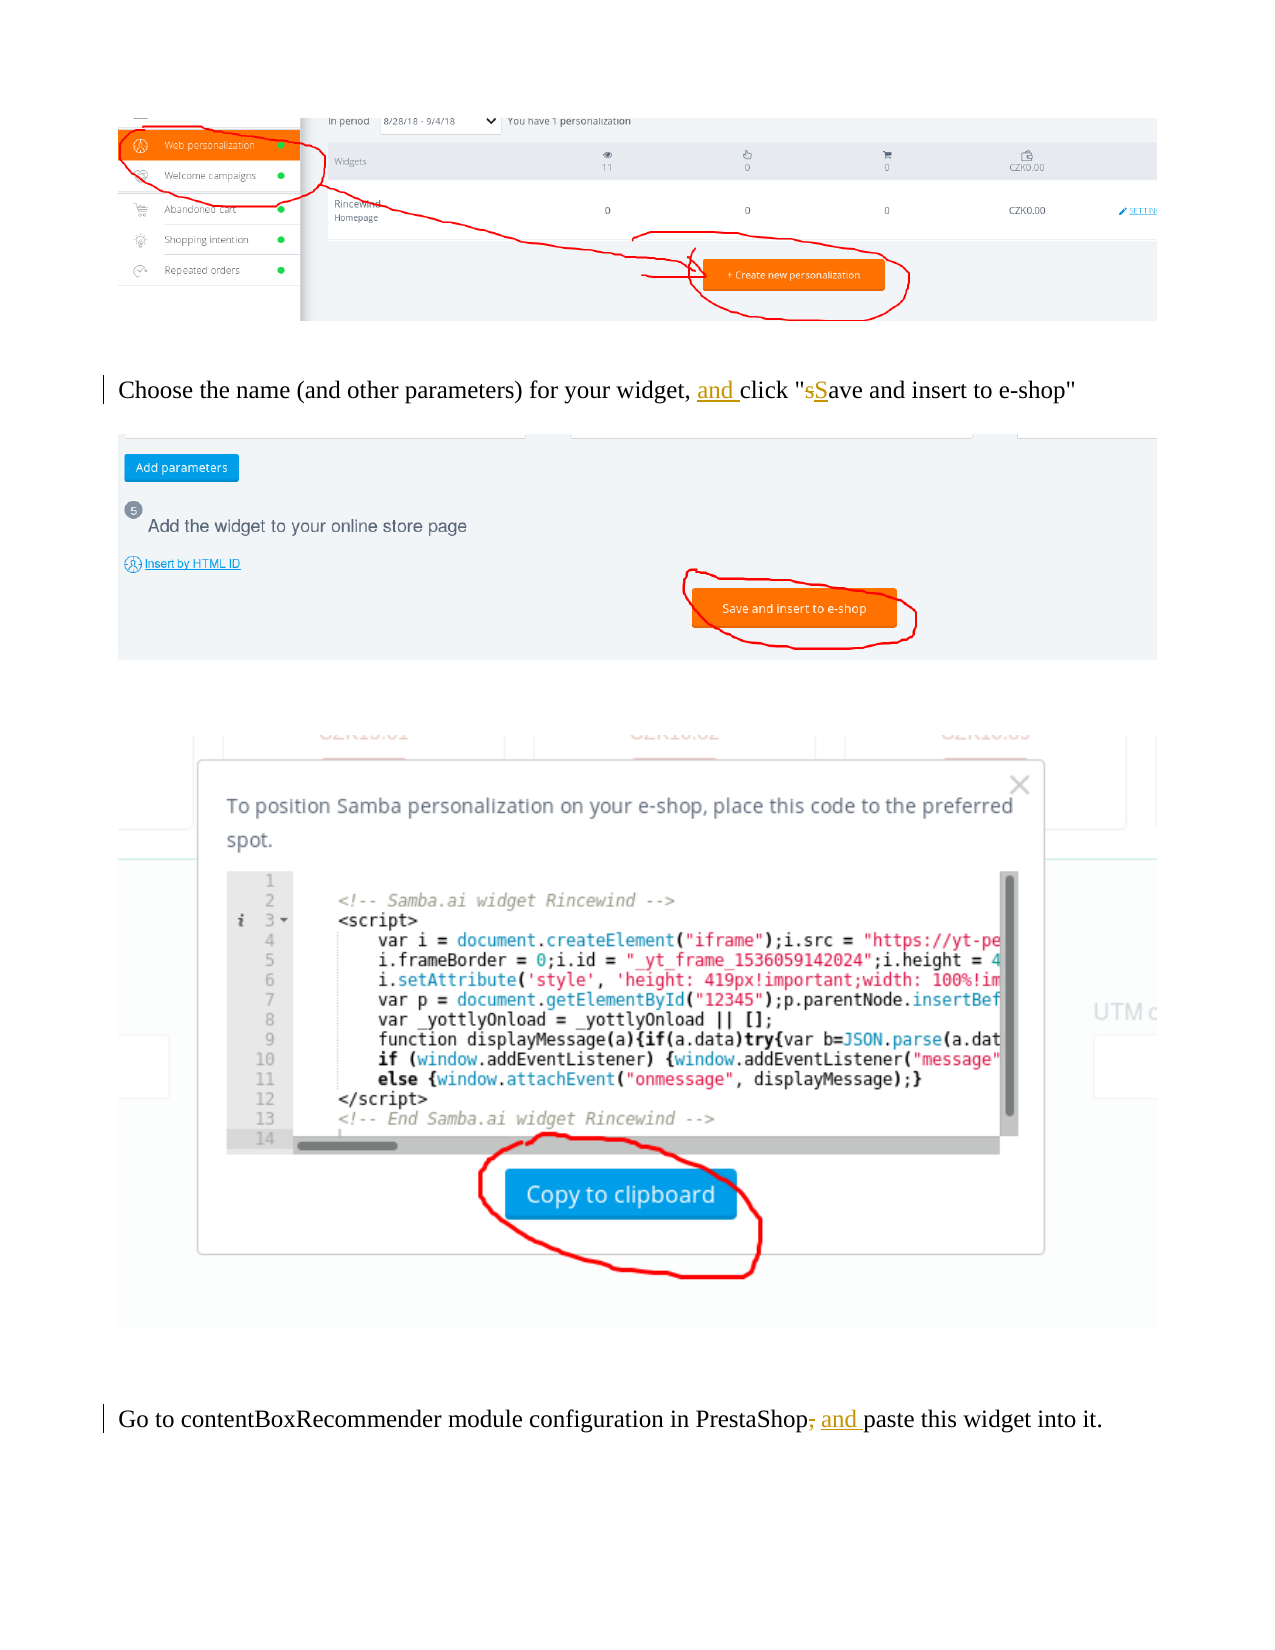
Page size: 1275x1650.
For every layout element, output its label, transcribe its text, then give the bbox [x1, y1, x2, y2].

picture [118, 118, 1157, 321]
text Choose the name (and other parameters) for your widget, and click "Save and insert to e-shop" [118, 375, 1157, 404]
picture [118, 735, 1157, 1329]
text Go to contentBoxRecommender module configuration in PrestaShop and paste this widget into it. [118, 1404, 1157, 1432]
picture [118, 434, 1157, 660]
